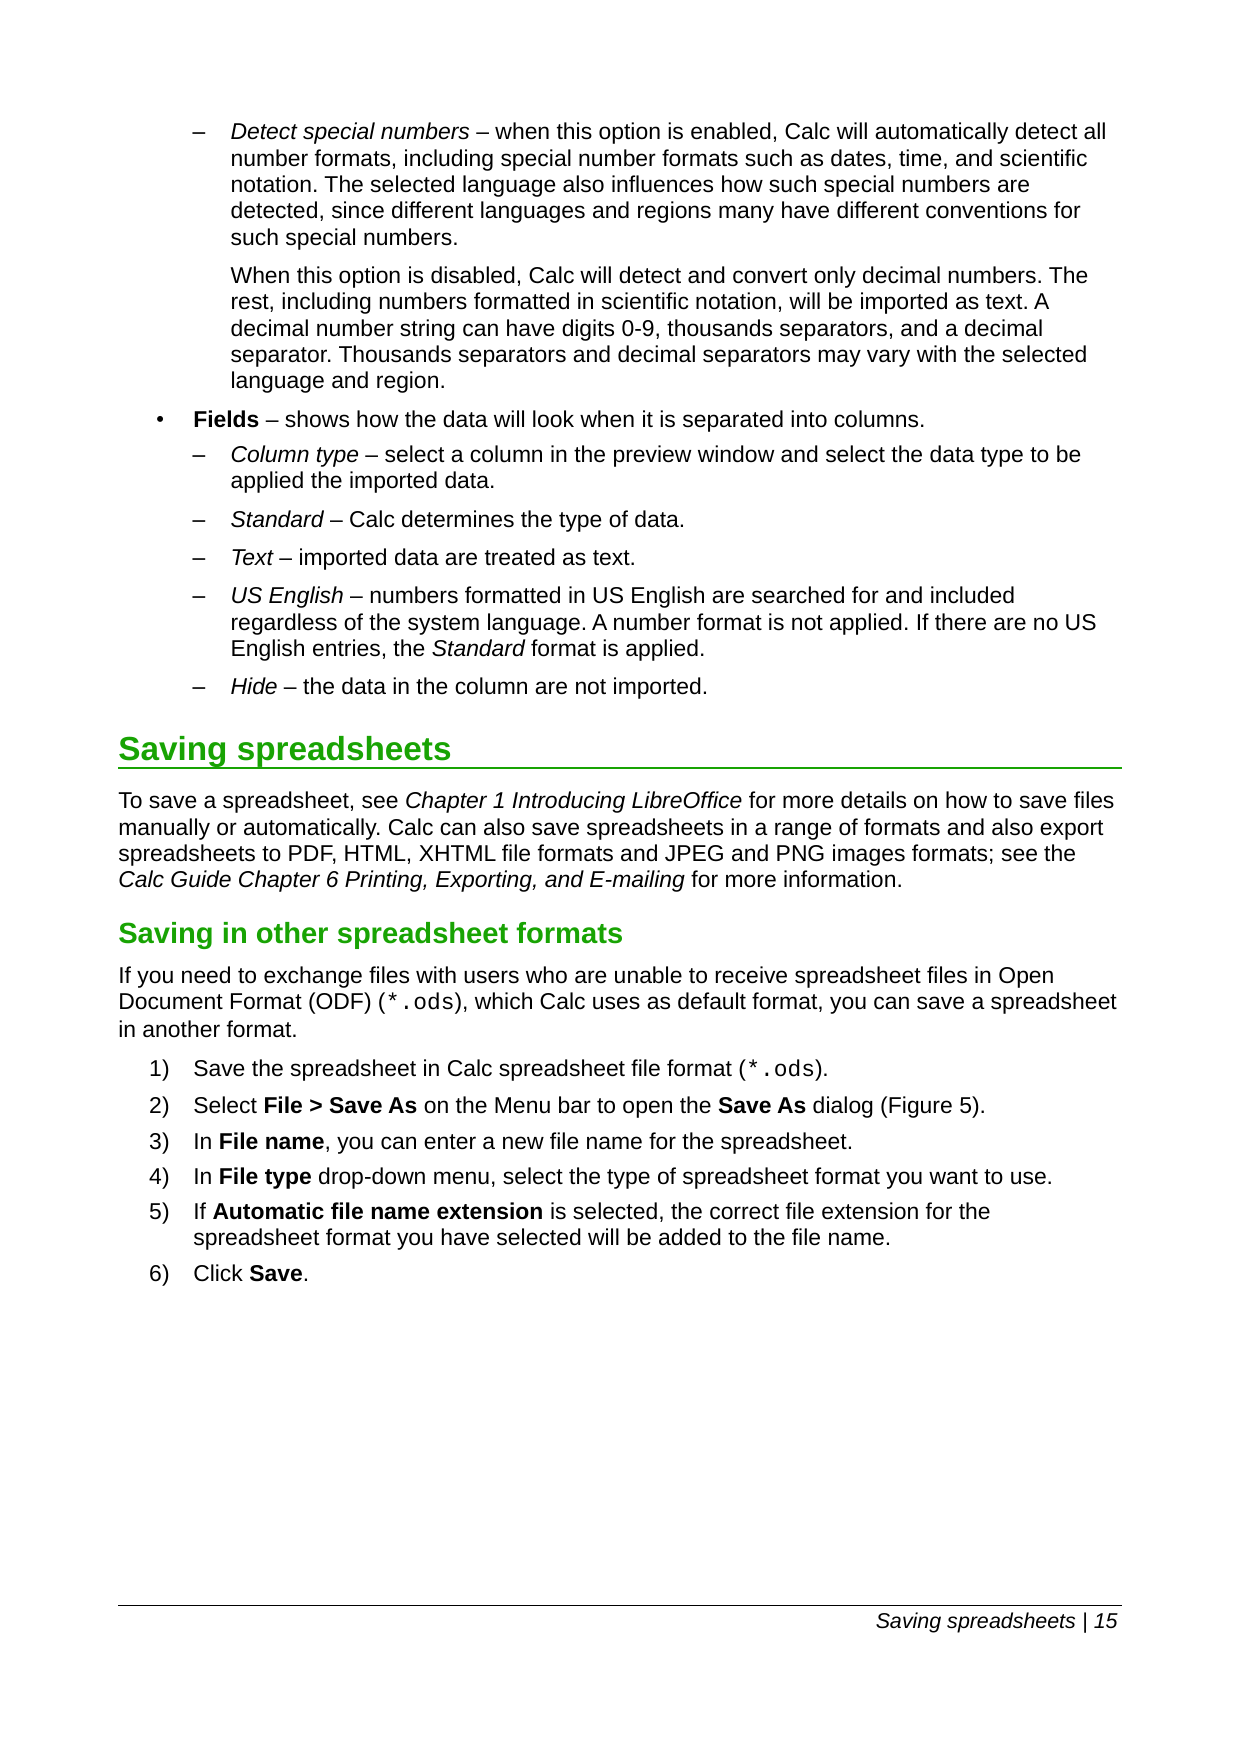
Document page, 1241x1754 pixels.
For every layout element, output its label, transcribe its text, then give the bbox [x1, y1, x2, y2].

list Save the spreadsheet in Calc spreadsheet file format (*.ods). [169, 1055, 1122, 1083]
list Detect special numbers – when this option is enabled, Calc will automatically detect all number formats, including special number formats such as dates, time, and scientific notation. The selected language also influences how such special numbers are detected, since different languages and regions many have different conventions for such special numbers. [192, 118, 1122, 250]
list Fields – shows how the data will look when it is separated into columns. [156, 406, 1122, 432]
list Hide – the data in the column are not imported. [192, 673, 1122, 699]
list Click Save. [169, 1259, 1122, 1286]
list In File type drop-down menu, select the type of spreadsheet format you want to use. [169, 1163, 1122, 1189]
list Standard – Calc determines the type of data. [192, 506, 1122, 532]
subtitle Saving spreadsheets [118, 729, 1122, 767]
list In File name, you can enter a new file name for the spreadsheet. [169, 1128, 1122, 1154]
list US English – numbers formatted in US English are searched for and included regardless of the system language. A number format is not applied. If there are no US English entries, the Standard format is applied. [192, 582, 1122, 661]
list Column type – select a column in the preview window and select the data type to be applied the imported data. [192, 441, 1122, 493]
subtitle Saving in other spreadsheet formats [118, 916, 1122, 950]
list When this option is disabled, Calc will detect and convert only decimal numbers. The rest, including numbers formatted in scientific notation, will be imported as text. A decimal number string can have digits 0-9, thousands separators, and a decimal separator. Thousands separators and decimal separators may vary with the selected language and region. [192, 262, 1122, 394]
list If Automatic file name extension is selected, the correct file extension for the spreadsheet format you have selected will be added to the file name. [169, 1198, 1122, 1251]
list If you need to exchange files with users who are unable to receive spreadsheet files in Open Document Format (ODF) (*.ods), which Calc uses as default format, you can save a spreadsheet in another format. [118, 962, 1122, 1043]
list Text – imported data are treated as text. [192, 544, 1122, 570]
text To save a spreadsheet, see Chapter 1 Introducing LibreOffice for more details on how to save files manually or automatically. Calc can also save spreadsheets in a range of formats and also export spreadsheets to PDF, HTML, XHTML file formats and JPEG and PNG images formats; see the Calc Guide Chapter 6 Printing, Exporting, and E-mailing for more information. [118, 787, 1122, 893]
list Select File > Save As on the Menu bar to open the Save As dialog (Figure 5). [169, 1092, 1122, 1119]
